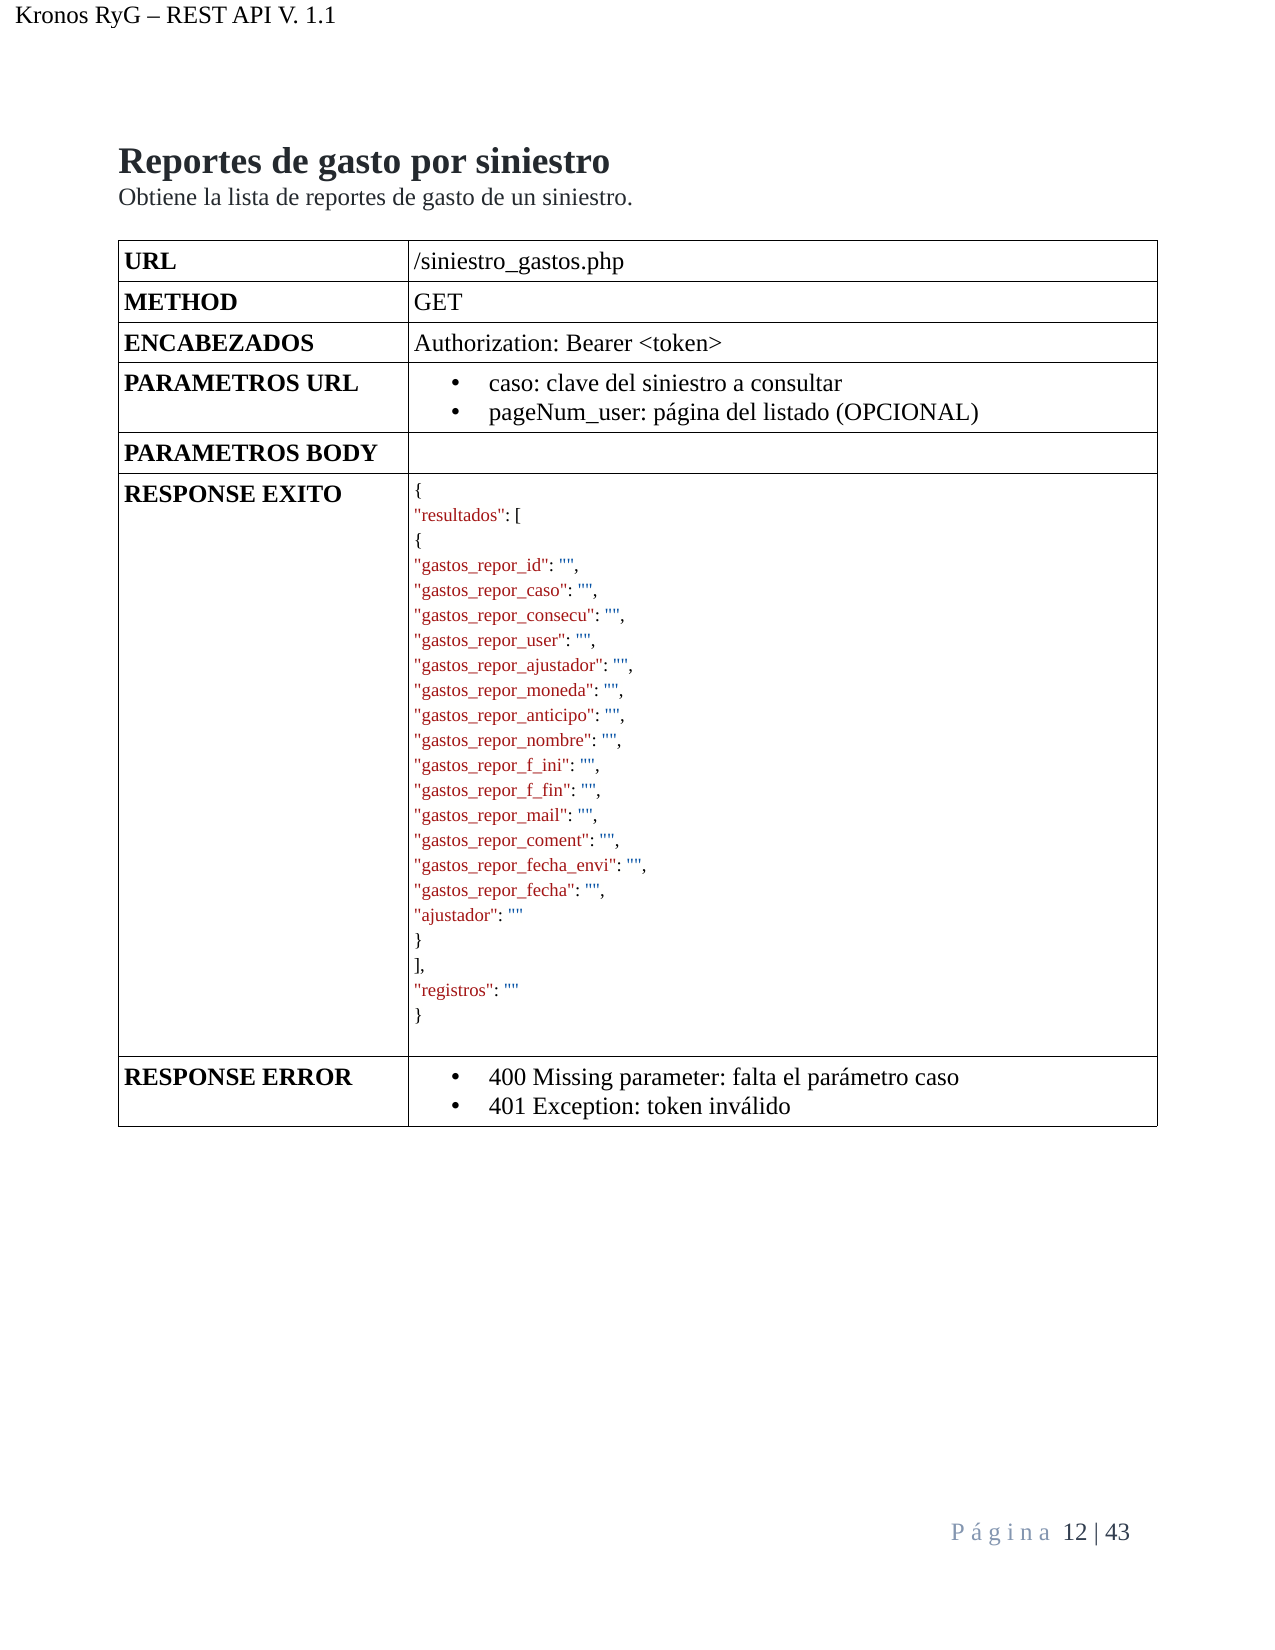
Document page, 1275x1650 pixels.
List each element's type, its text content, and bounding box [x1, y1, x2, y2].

table_cell PARAMETROS BODY [119, 433, 408, 472]
table_header /siniestro_gastos.php [409, 241, 1157, 281]
text Obtiene la lista de reportes de gasto de un siniestro. [118, 182, 1157, 211]
table_cell PARAMETROS URL [119, 363, 408, 432]
table_cell { "resultados": [ { "gastos_repor_id": "", "gastos_repor_caso": "", "gastos_repor_consecu": "", "gastos_repor_user": "", "gastos_repor_ajustador": "", "gastos_repor_moneda": "", "gastos_repor_anticipo": "", "gastos_repor_nombre": "", "gastos_repor_f_ini": "", "gastos_repor_f_fin": "", "gastos_repor_mail": "", "gastos_repor_coment": "", "gastos_repor_fecha_envi": "", "gastos_repor_fecha": "", "ajustador": "" } ], "registros": "" } [409, 474, 1157, 1056]
table_cell GET [409, 282, 1157, 322]
table_cell 400 Missing parameter: falta el parámetro caso 401 Exception: token inválido [409, 1057, 1157, 1126]
table_cell Authorization: Bearer <token> [409, 323, 1157, 362]
table_cell RESPONSE EXITO [119, 474, 408, 1056]
table_cell [409, 433, 1157, 472]
table_header URL [119, 241, 408, 281]
table_cell RESPONSE ERROR [119, 1057, 408, 1126]
subtitle Reportes de gasto por siniestro [118, 139, 1157, 182]
table_cell ENCABEZADOS [119, 323, 408, 362]
table_cell caso: clave del siniestro a consultar pageNum_user: página del listado (OPCIONAL) [409, 363, 1157, 432]
table_cell METHOD [119, 282, 408, 322]
